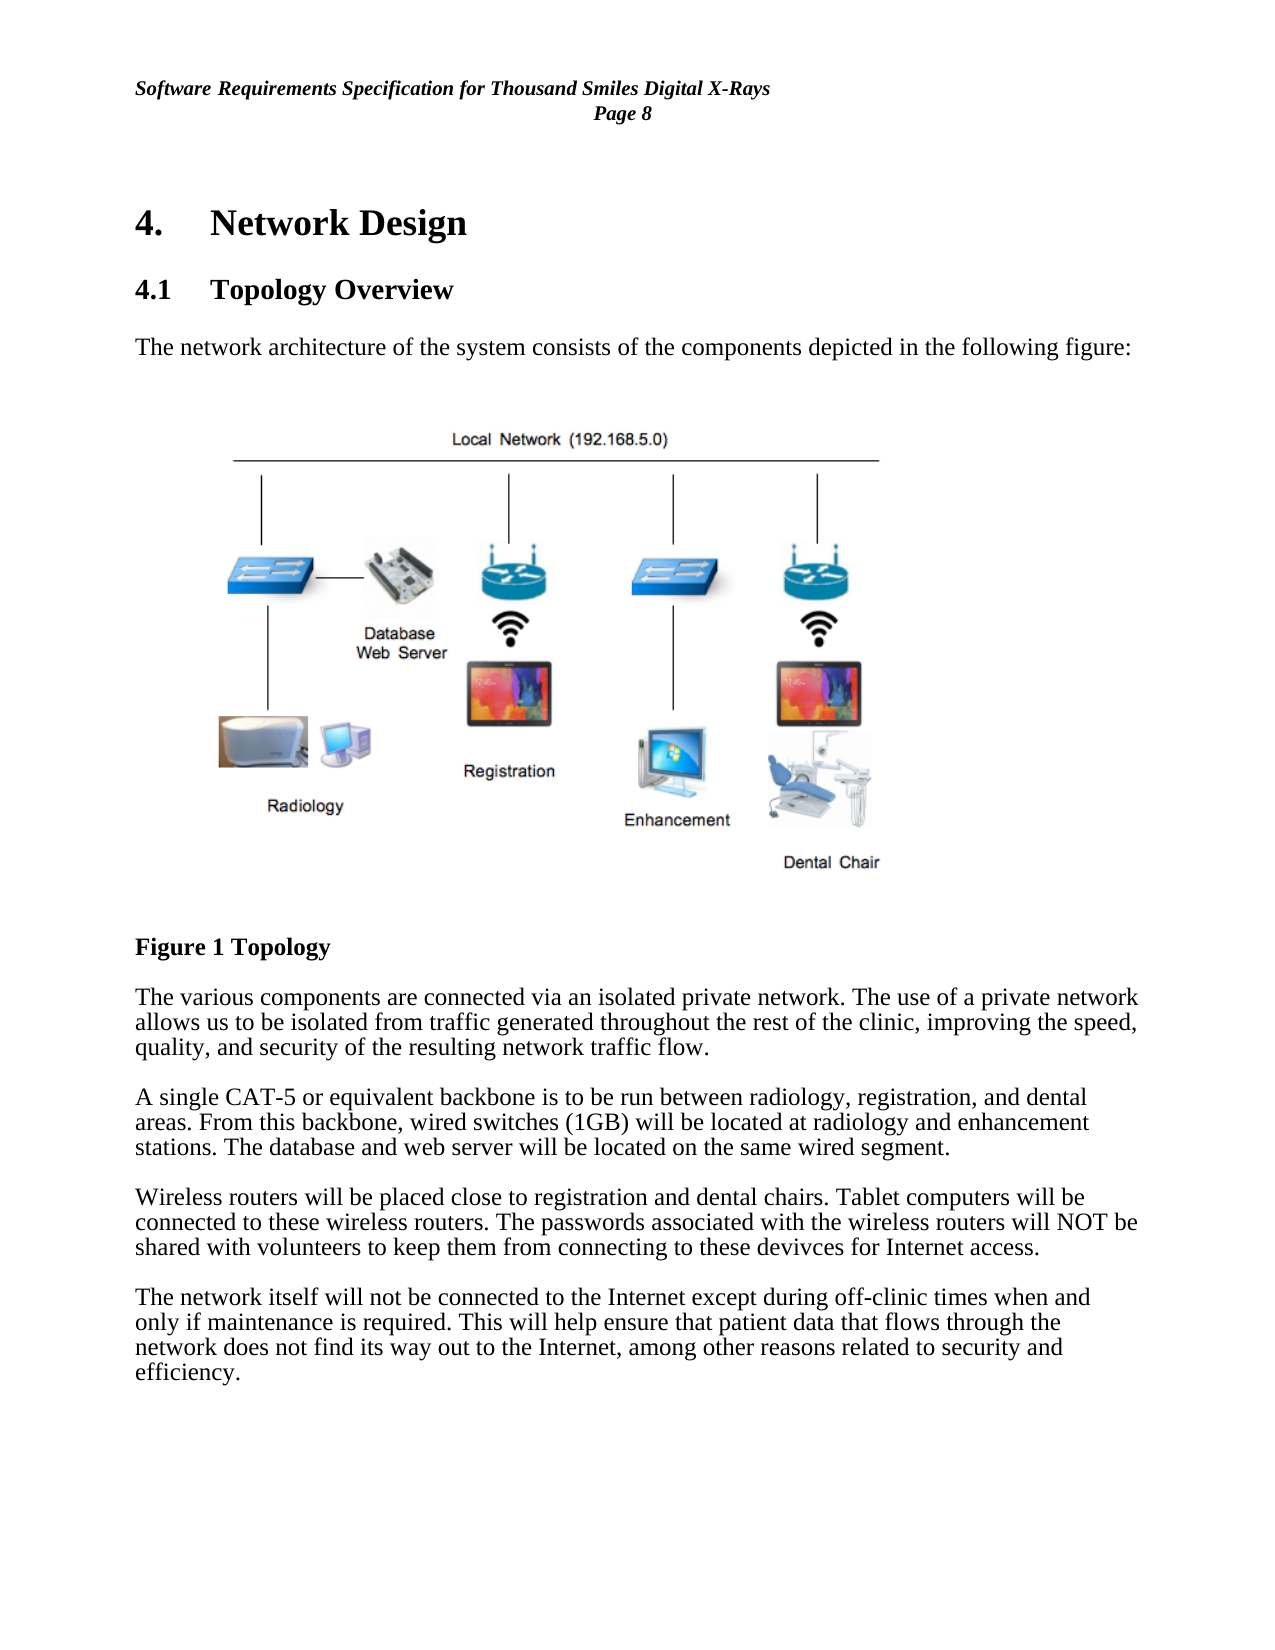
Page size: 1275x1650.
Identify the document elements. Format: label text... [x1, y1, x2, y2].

picture [210, 378, 915, 904]
subtitle Network Design [135, 200, 1140, 243]
text The network itself will not be connected to the Internet except during off-clinic times when and only if maintenance is required. This will help ensure that patient data that flows through the network does not find its way out to the Internet, among other reasons related to security and efficiency. [135, 1285, 1140, 1385]
text Wireless routers will be placed close to registration and dental chairs. Tablet computers will be connected to these wireless routers. The passwords associated with the wireless routers will NOT be shared with volunteers to keep them from connecting to these devivces for Internet access. [135, 1185, 1140, 1260]
text A single CAT-5 or equivalent backbone is to be run between radiology, registration, and dental areas. From this backbone, wired switches (1GB) will be located at radiology and enhancement stations. The database and web server will be located on the same wired segment. [135, 1085, 1140, 1160]
text The network architecture of the system consists of the components depicted in the following figure: [135, 335, 1140, 360]
text The various components are connected via an isolated private network. The use of a private network allows us to be isolated from traffic generated throughout the rest of the clinic, improving the speed, quality, and security of the resulting network traffic flow. [135, 985, 1140, 1060]
subtitle Topology Overview [135, 272, 1140, 306]
subtitle Figure 1 Topology [135, 935, 1140, 960]
